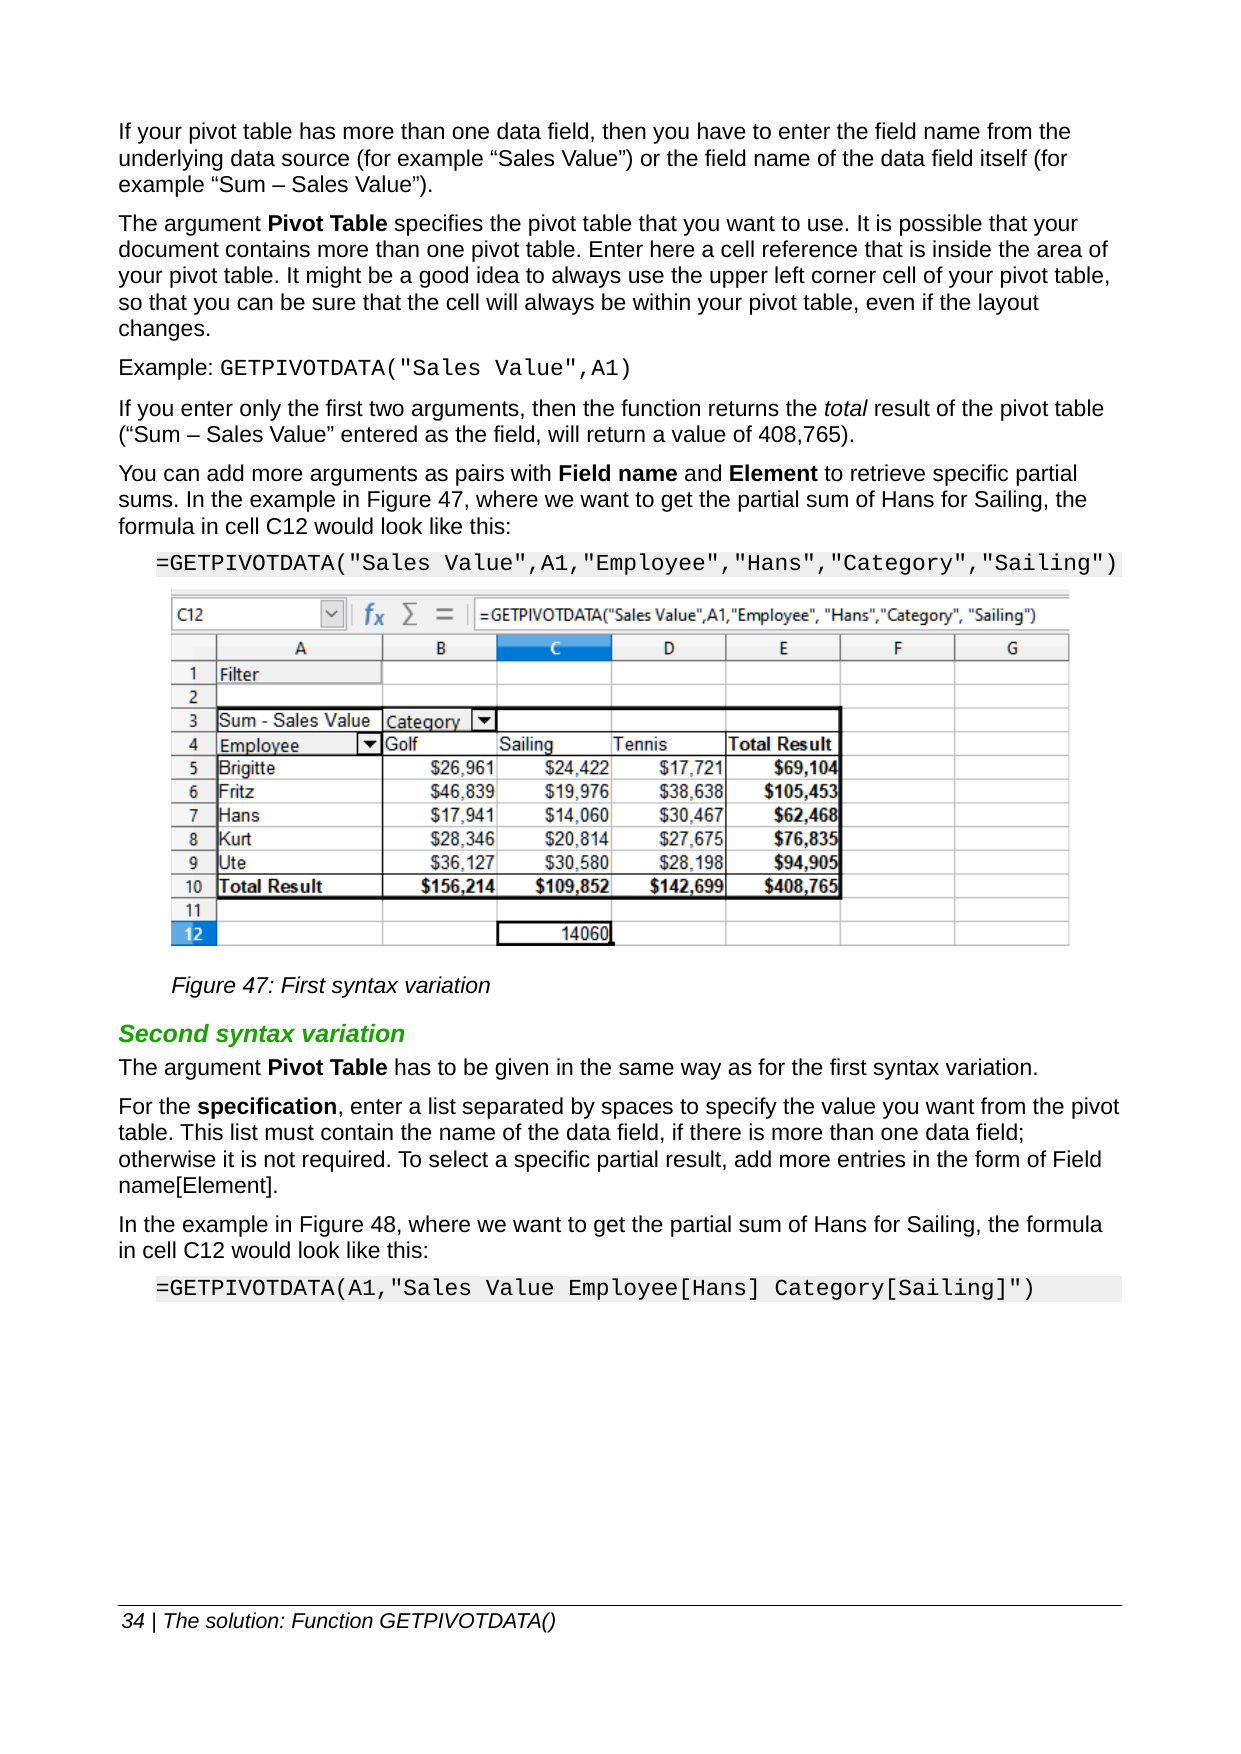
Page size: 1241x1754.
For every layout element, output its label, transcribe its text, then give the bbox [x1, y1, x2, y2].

text If you enter only the first two arguments, then the function returns the total result of the pivot table (“Sum – Sales Value” entered as the field, will return a value of 408,765). [118, 395, 1122, 447]
text The argument Pivot Table has to be given in the same way as for the first syntax variation. [118, 1054, 1122, 1080]
text You can add more arguments as pairs with Field name and Element to retrieve specific partial sums. In the example in Figure 47, where we want to get the partial sum of Hans for Sailing, the formula in cell C12 would look like this: [118, 460, 1122, 539]
text The argument Pivot Table specifies the pivot table that you want to use. It is possible that your document contains more than one pivot table. Enter here a cell reference that is inside the area of your pivot table. It might be a good idea to always use the upper left corner cell of your pivot table, so that you can be sure that the cell will always be within your pivot table, even if the layout changes. [118, 210, 1122, 341]
picture [171, 589, 1070, 946]
text =GETPIVOTDATA(A1,"Sales Value Employee[Hans] Category[Sailing]") [156, 1276, 1122, 1302]
text In the example in Figure 48, where we want to get the partial sum of Hans for Sailing, the formula in cell C12 would look like this: [118, 1211, 1122, 1263]
text Example: GETPIVOTDATA("Sales Value",A1) [118, 354, 1122, 382]
text =GETPIVOTDATA("Sales Value",A1,"Employee","Hans","Category","Sailing") [156, 552, 1122, 577]
text For the specification, enter a list separated by spaces to specify the value you want from the pivot table. This list must contain the name of the data field, if there is more than one data field; otherwise it is not required. To select a specific partial result, add more entries in the form of Field name[Element]. [118, 1093, 1122, 1198]
text If your pivot table has more than one data field, then you have to enter the field name from the underlying data source (for example “Sales Value”) or the field name of the data field itself (for example “Sum – Sales Value”). [118, 118, 1122, 197]
subtitle Second syntax variation [118, 1019, 1122, 1048]
text Figure 47: First syntax variation [171, 946, 1069, 999]
